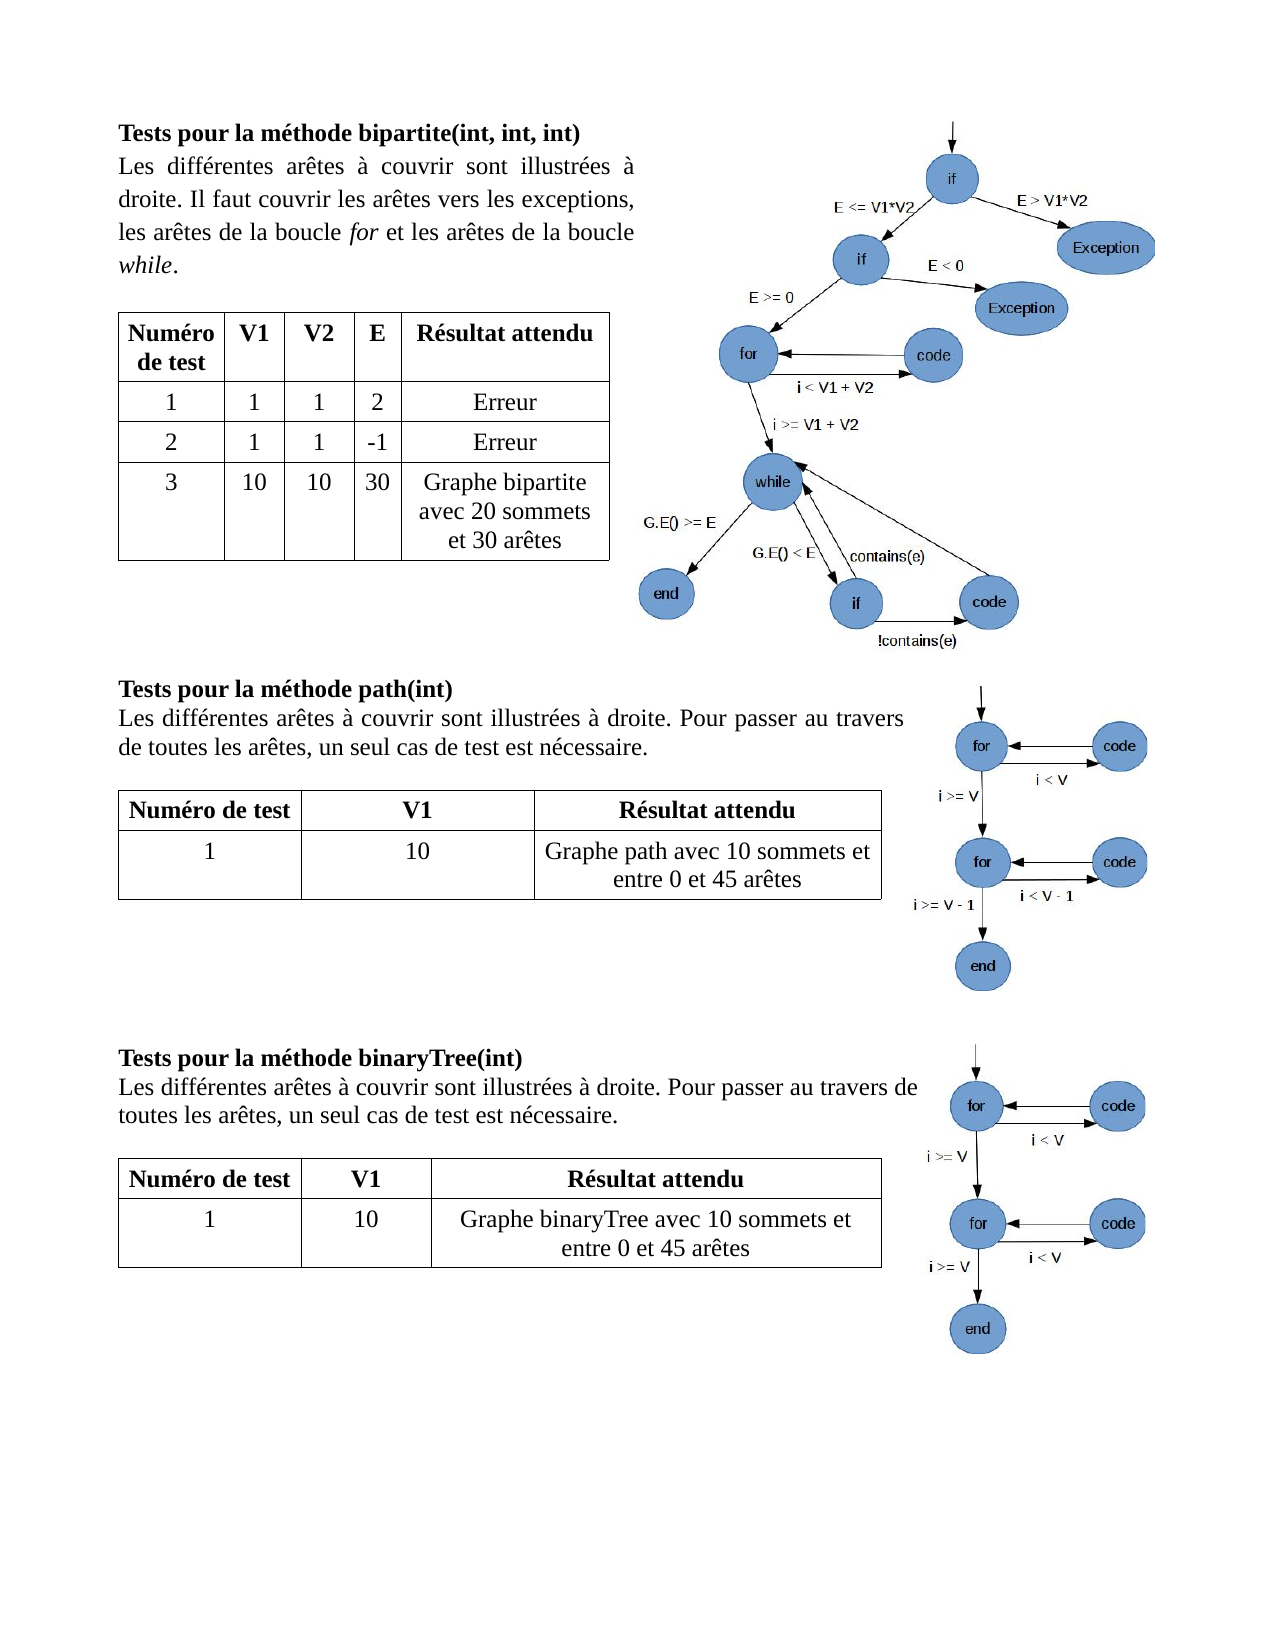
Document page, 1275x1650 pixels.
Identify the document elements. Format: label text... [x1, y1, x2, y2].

table_cell 3 [119, 463, 224, 559]
picture [906, 686, 1148, 991]
text Tests pour la méthode binaryTree(int) [118, 1043, 1157, 1072]
table_header V1 [302, 791, 534, 830]
picture [919, 1044, 1146, 1354]
table_cell 1 [285, 382, 354, 421]
table_header E [355, 313, 401, 381]
table_cell Graphe path avec 10 sommets et entre 0 et 45 arêtes [535, 831, 881, 899]
table_cell 2 [119, 422, 224, 462]
text Tests pour la méthode path(int) [118, 674, 1157, 703]
table_cell 1 [119, 831, 301, 899]
table_header V1 [225, 313, 284, 381]
table_cell 30 [355, 463, 401, 559]
table_header Numéro de test [119, 1159, 301, 1198]
table_cell -1 [355, 422, 401, 462]
text Les différentes arêtes à couvrir sont illustrées à droite. Pour passer au travers de toutes les arêtes, un seul cas de test est nécessaire. [118, 703, 906, 761]
table_cell Erreur [402, 422, 609, 462]
picture [635, 121, 1155, 653]
table_cell Graphe binaryTree avec 10 sommets et entre 0 et 45 arêtes [432, 1199, 881, 1267]
table_header Numéro de test [119, 313, 224, 381]
table_cell 1 [119, 1199, 301, 1267]
table_cell Graphe bipartite avec 20 sommets et 30 arêtes [402, 463, 609, 559]
table_cell 10 [285, 463, 354, 559]
table_cell 1 [225, 422, 284, 462]
table_cell 1 [225, 382, 284, 421]
table_header Résultat attendu [535, 791, 881, 830]
table_cell 10 [225, 463, 284, 559]
table_cell 1 [119, 382, 224, 421]
table_cell 10 [302, 1199, 431, 1267]
table_cell 2 [355, 382, 401, 421]
table_header V1 [302, 1159, 431, 1198]
text Tests pour la méthode bipartite(int, int, int) [118, 118, 1157, 147]
table_header Numéro de test [119, 791, 301, 830]
table_cell Erreur [402, 382, 609, 421]
table_cell 1 [285, 422, 354, 462]
table_header Résultat attendu [402, 313, 609, 381]
text Les différentes arêtes à couvrir sont illustrées à droite. Pour passer au travers de toutes les arêtes, un seul cas de test est nécessaire. [118, 1072, 919, 1129]
text Les différentes arêtes à couvrir sont illustrées à droite. Il faut couvrir les arêtes vers les exceptions, les arêtes de la boucle for et les arêtes de la boucle while. [118, 151, 635, 279]
table_cell 10 [302, 831, 534, 899]
table_header V2 [285, 313, 354, 381]
table_header Résultat attendu [432, 1159, 881, 1198]
